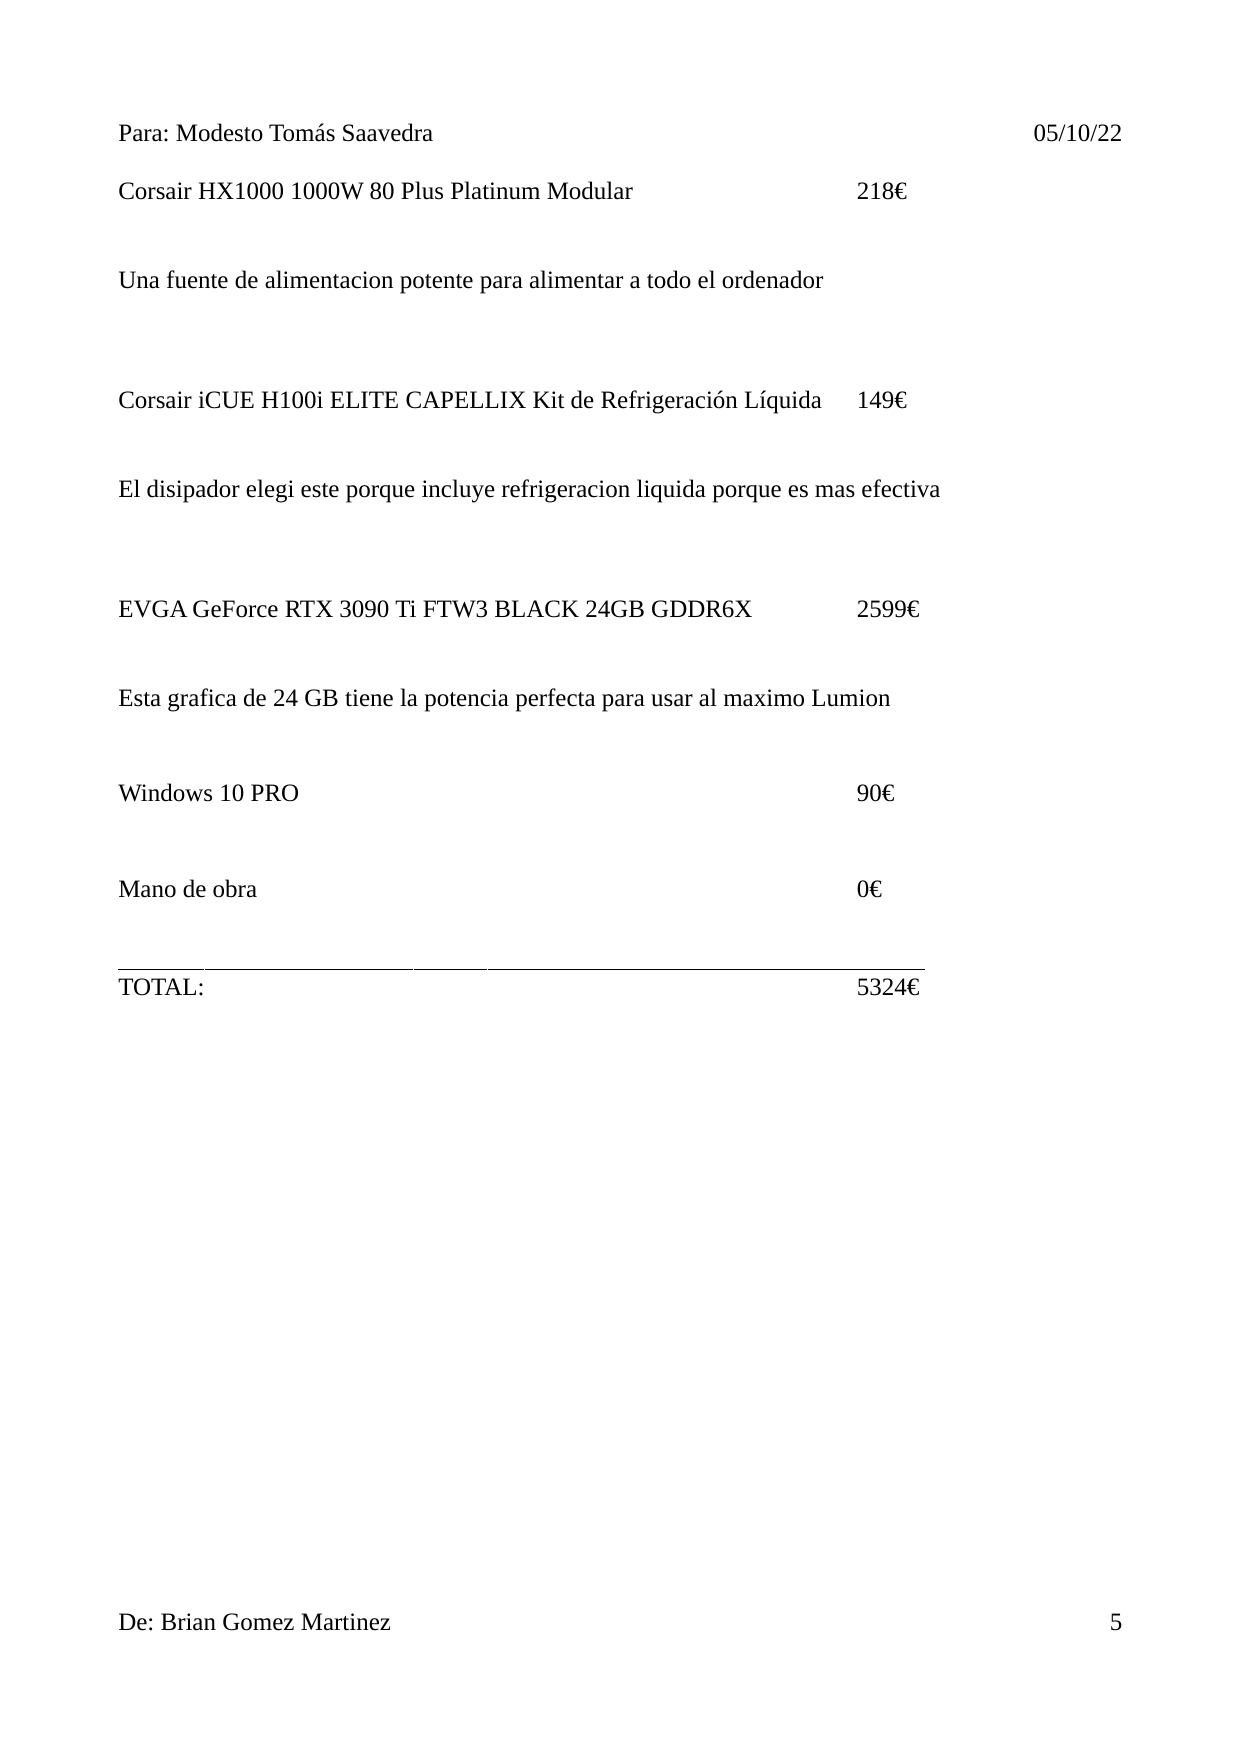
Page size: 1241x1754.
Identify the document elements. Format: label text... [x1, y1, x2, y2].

subtitle Corsair HX1000 1000W 80 Plus Platinum Modular 218€ [118, 176, 1122, 205]
text El disipador elegi este porque incluye refrigeracion liquida porque es mas efectiva [118, 474, 1122, 503]
text Una fuente de alimentacion potente para alimentar a todo el ordenador [118, 265, 1122, 294]
text TOTAL: 5324€ [118, 969, 1122, 1001]
subtitle Corsair iCUE H100i ELITE CAPELLIX Kit de Refrigeración Líquida 149€ [118, 385, 1122, 414]
subtitle EVGA GeForce RTX 3090 Ti FTW3 BLACK 24GB GDDR6X 2599€ [118, 594, 1122, 623]
text Esta grafica de 24 GB tiene la potencia perfecta para usar al maximo Lumion [118, 683, 1122, 712]
text Mano de obra 0€ [118, 874, 1122, 902]
text Windows 10 PRO 90€ [118, 778, 1122, 807]
